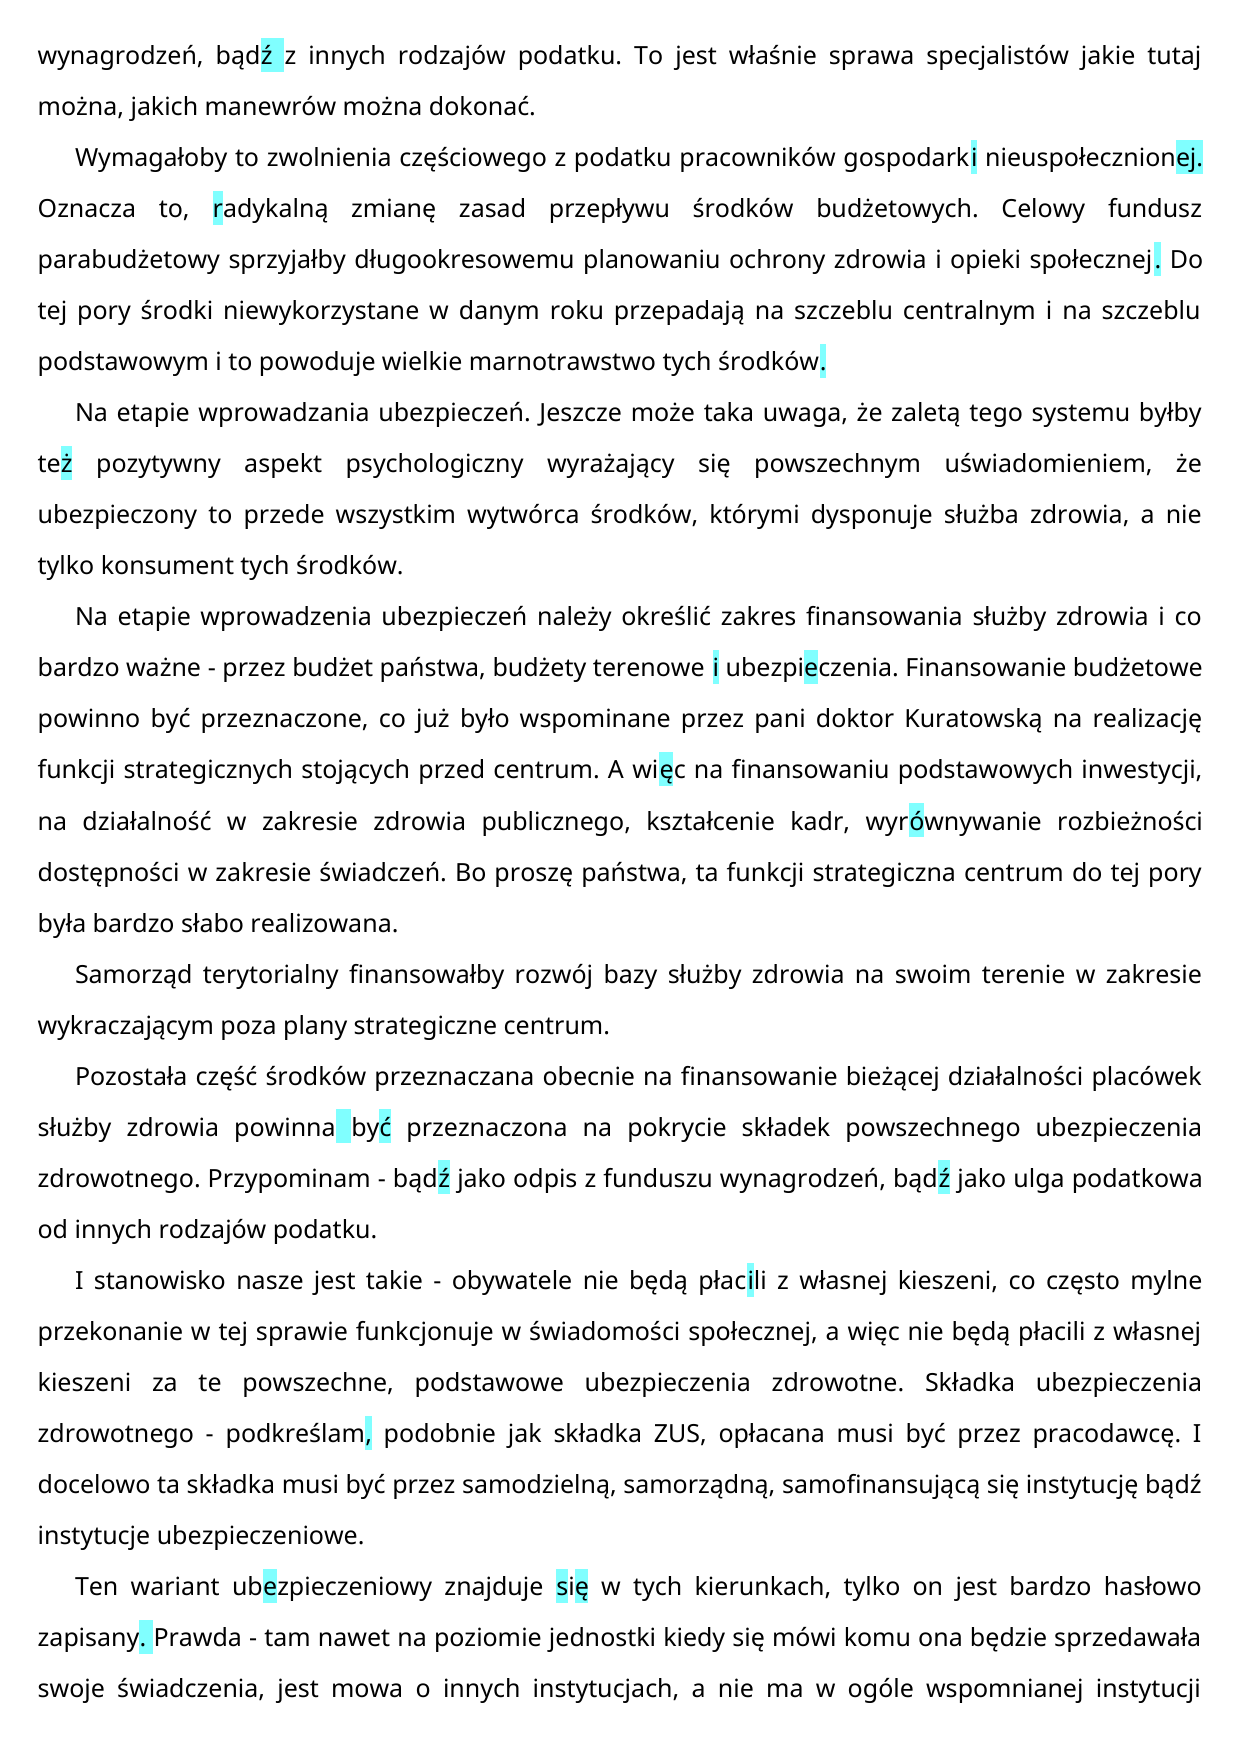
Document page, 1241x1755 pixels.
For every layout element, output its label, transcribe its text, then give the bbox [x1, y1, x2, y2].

text I stanowisko nasze jest takie - obywatele nie będą płacili z własnej kieszeni, co często mylne przekonanie w tej sprawie funkcjonuje w świadomości społecznej, a więc nie będą płacili z własnej kieszeni za te powszechne, podstawowe ubezpieczenia zdrowotne. Składka ubezpieczenia zdrowotnego - podkreślam, podobnie jak składka ZUS, opłacana musi być przez pracodawcę. I docelowo ta składka musi być przez samodzielną, samorządną, samofinansującą się instytucję bądź instytucje ubezpieczeniowe. [37, 1262, 1203, 1552]
text Samorząd terytorialny finansowałby rozwój bazy służby zdrowia na swoim terenie w zakresie wykraczającym poza plany strategiczne centrum. [37, 956, 1203, 1041]
text Na etapie wprowadzenia ubezpieczeń należy określić zakres finansowania służby zdrowia i co bardzo ważne - przez budżet państwa, budżety terenowe i ubezpieczenia. Finansowanie budżetowe powinno być przeznaczone, co już było wspominane przez pani doktor Kuratowską na realizację funkcji strategicznych stojących przed centrum. A więc na finansowaniu podstawowych inwestycji, na działalność w zakresie zdrowia publicznego, kształcenie kadr, wyrównywanie rozbieżności dostępności w zakresie świadczeń. Bo proszę państwa, ta funkcji strategiczna centrum do tej pory była bardzo słabo realizowana. [37, 599, 1203, 939]
text Na etapie wprowadzania ubezpieczeń. Jeszcze może taka uwaga, że zaletą tego systemu byłby też pozytywny aspekt psychologiczny wyrażający się powszechnym uświadomieniem, że ubezpieczony to przede wszystkim wytwórca środków, którymi dysponuje służba zdrowia, a nie tylko konsument tych środków. [37, 395, 1203, 582]
text Wymagałoby to zwolnienia częściowego z podatku pracowników gospodarki nieuspołecznionej. Oznacza to, radykalną zmianę zasad przepływu środków budżetowych. Celowy fundusz parabudżetowy sprzyjałby długookresowemu planowaniu ochrony zdrowia i opieki społecznej. Do tej pory środki niewykorzystane w danym roku przepadają na szczeblu centralnym i na szczeblu podstawowym i to powoduje wielkie marnotrawstwo tych środków. [37, 139, 1203, 378]
text Ten wariant ubezpieczeniowy znajduje się w tych kierunkach, tylko on jest bardzo hasłowo zapisany. Prawda - tam nawet na poziomie jednostki kiedy się mówi komu ona będzie sprzedawała swoje świadczenia, jest mowa o innych instytucjach, a nie ma w ogóle wspomnianej instytucji [37, 1569, 1203, 1705]
text wynagrodzeń, bądź z innych rodzajów podatku. To jest właśnie sprawa specjalistów jakie tutaj można, jakich manewrów można dokonać. [37, 37, 1203, 123]
text Pozostała część środków przeznaczana obecnie na finansowanie bieżącej działalności placówek służby zdrowia powinna być przeznaczona na pokrycie składek powszechnego ubezpieczenia zdrowotnego. Przypominam - bądź jako odpis z funduszu wynagrodzeń, bądź jako ulga podatkowa od innych rodzajów podatku. [37, 1058, 1203, 1246]
